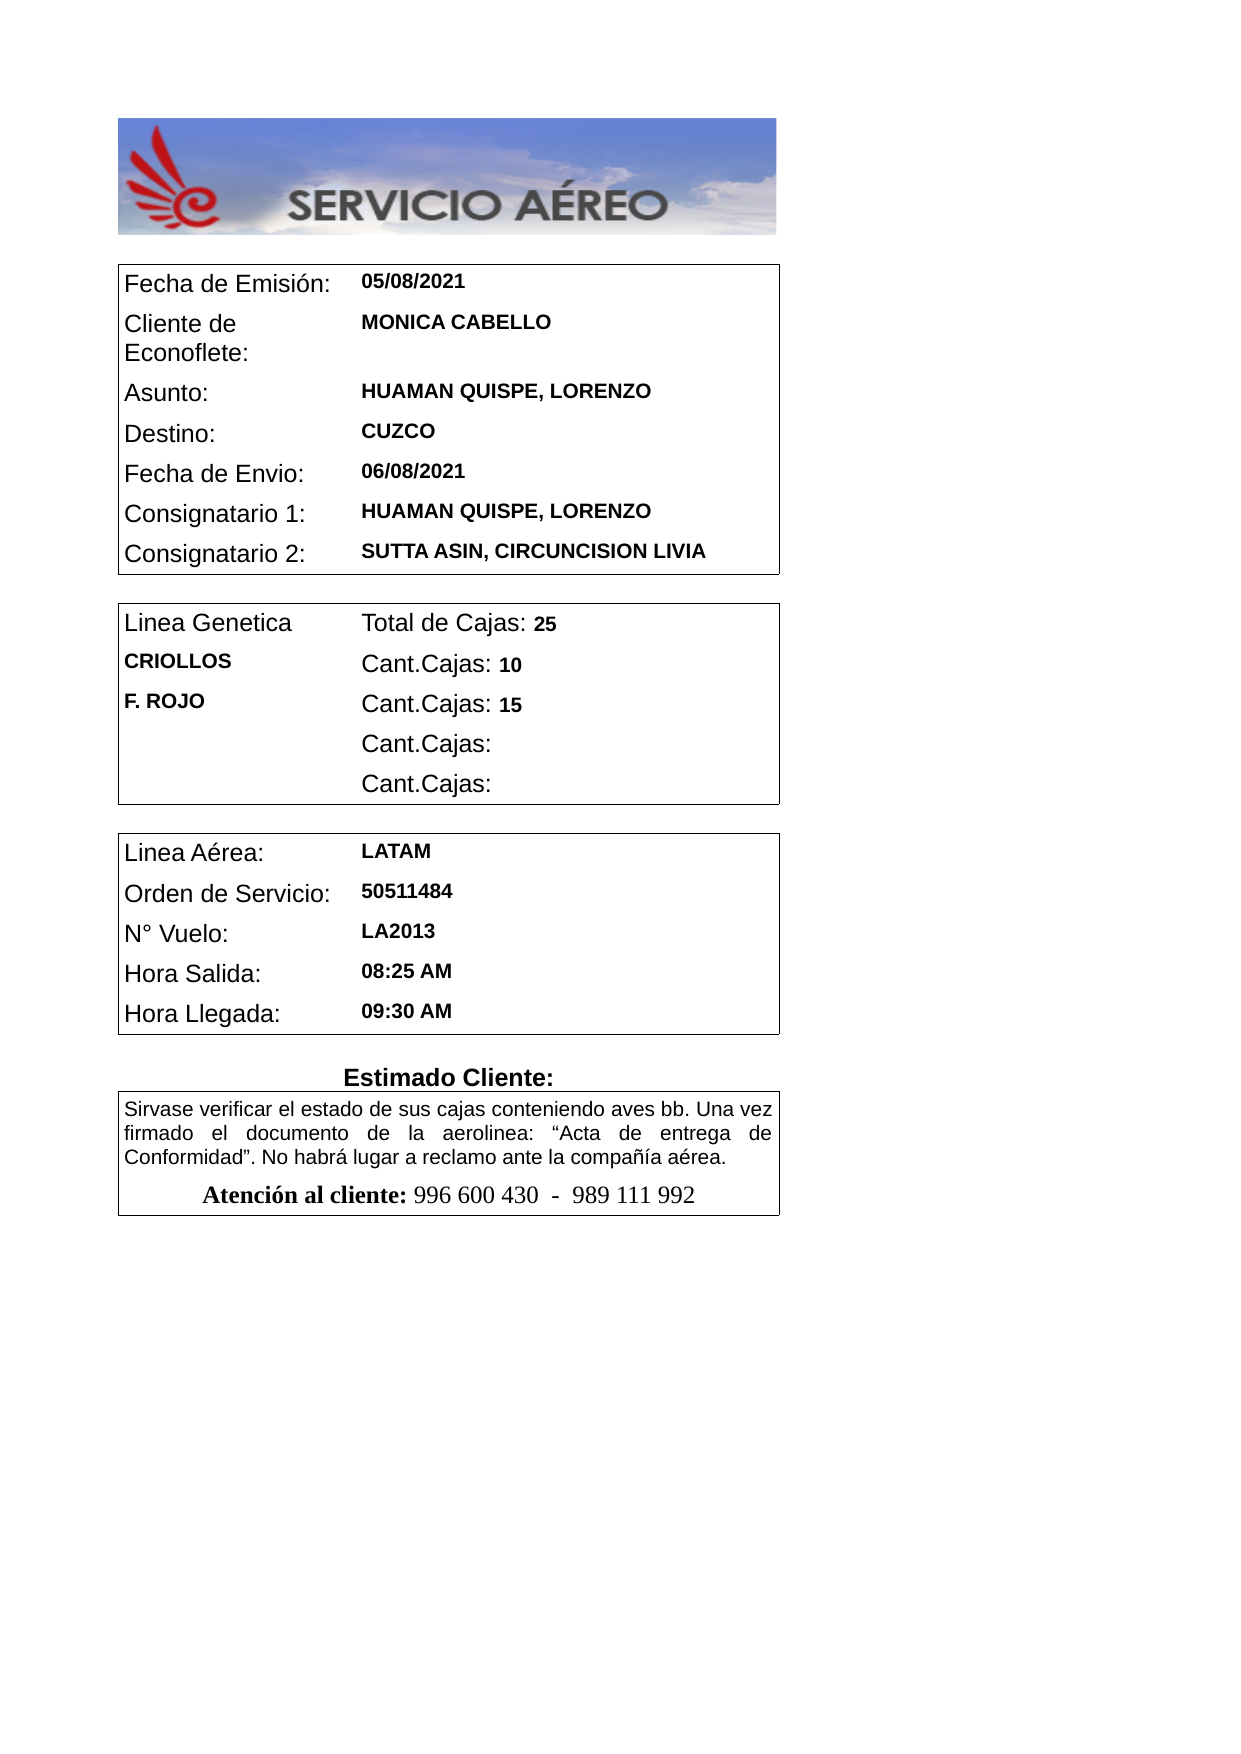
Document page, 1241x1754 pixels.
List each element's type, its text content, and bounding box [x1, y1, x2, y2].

table_cell 08:25 AM [356, 953, 779, 993]
table_cell Estimado Cliente: [118, 1035, 779, 1091]
table_cell Consignatario 1: [119, 493, 356, 533]
table_cell SUTTA ASIN, CIRCUNCISION LIVIA [356, 534, 779, 574]
table_cell [118, 575, 356, 603]
table_cell Sirvase verificar el estado de sus cajas conteniendo aves bb. Una vez firmado el documento de la aerolinea: “Acta de entrega de Conformidad”. No habrá lugar a reclamo ante la compañía aérea. [119, 1092, 779, 1175]
table_cell Cant.Cajas: 10 [356, 643, 779, 683]
table_cell Destino: [119, 413, 356, 453]
table_cell Total de Cajas: 25 [356, 604, 779, 643]
table_cell Consignatario 2: [119, 534, 356, 574]
table_cell [356, 575, 779, 603]
table_cell Hora Llegada: [119, 994, 356, 1034]
table_cell HUAMAN QUISPE, LORENZO [356, 373, 779, 413]
table_header 05/08/2021 [356, 265, 779, 304]
table_cell Linea Aérea: [119, 834, 356, 873]
table_cell CUZCO [356, 413, 779, 453]
table_cell [356, 805, 779, 833]
table_cell Linea Genetica [119, 604, 356, 643]
table_cell Fecha de Envio: [119, 453, 356, 493]
table_cell Cliente de Econoflete: [119, 304, 356, 373]
table_cell Cant.Cajas: [356, 764, 779, 804]
table_cell 50511484 [356, 873, 779, 913]
picture [118, 118, 777, 235]
table_cell LA2013 [356, 913, 779, 953]
table_cell Orden de Servicio: [119, 873, 356, 913]
table_cell [119, 723, 356, 763]
table_cell Atención al cliente: 996 600 430 - 989 111 992 [119, 1175, 779, 1215]
table_cell F. ROJO [119, 683, 356, 723]
table_cell Asunto: [119, 373, 356, 413]
table_cell 09:30 AM [356, 994, 779, 1034]
table_cell MONICA CABELLO [356, 304, 779, 373]
table_cell CRIOLLOS [119, 643, 356, 683]
table_cell Cant.Cajas: [356, 723, 779, 763]
table_cell LATAM [356, 834, 779, 873]
table_cell [119, 764, 356, 804]
table_header Fecha de Emisión: [119, 265, 356, 304]
table_cell Hora Salida: [119, 953, 356, 993]
table_cell 06/08/2021 [356, 453, 779, 493]
table_cell [118, 805, 356, 833]
table_cell N° Vuelo: [119, 913, 356, 953]
table_cell Cant.Cajas: 15 [356, 683, 779, 723]
table_cell HUAMAN QUISPE, LORENZO [356, 493, 779, 533]
